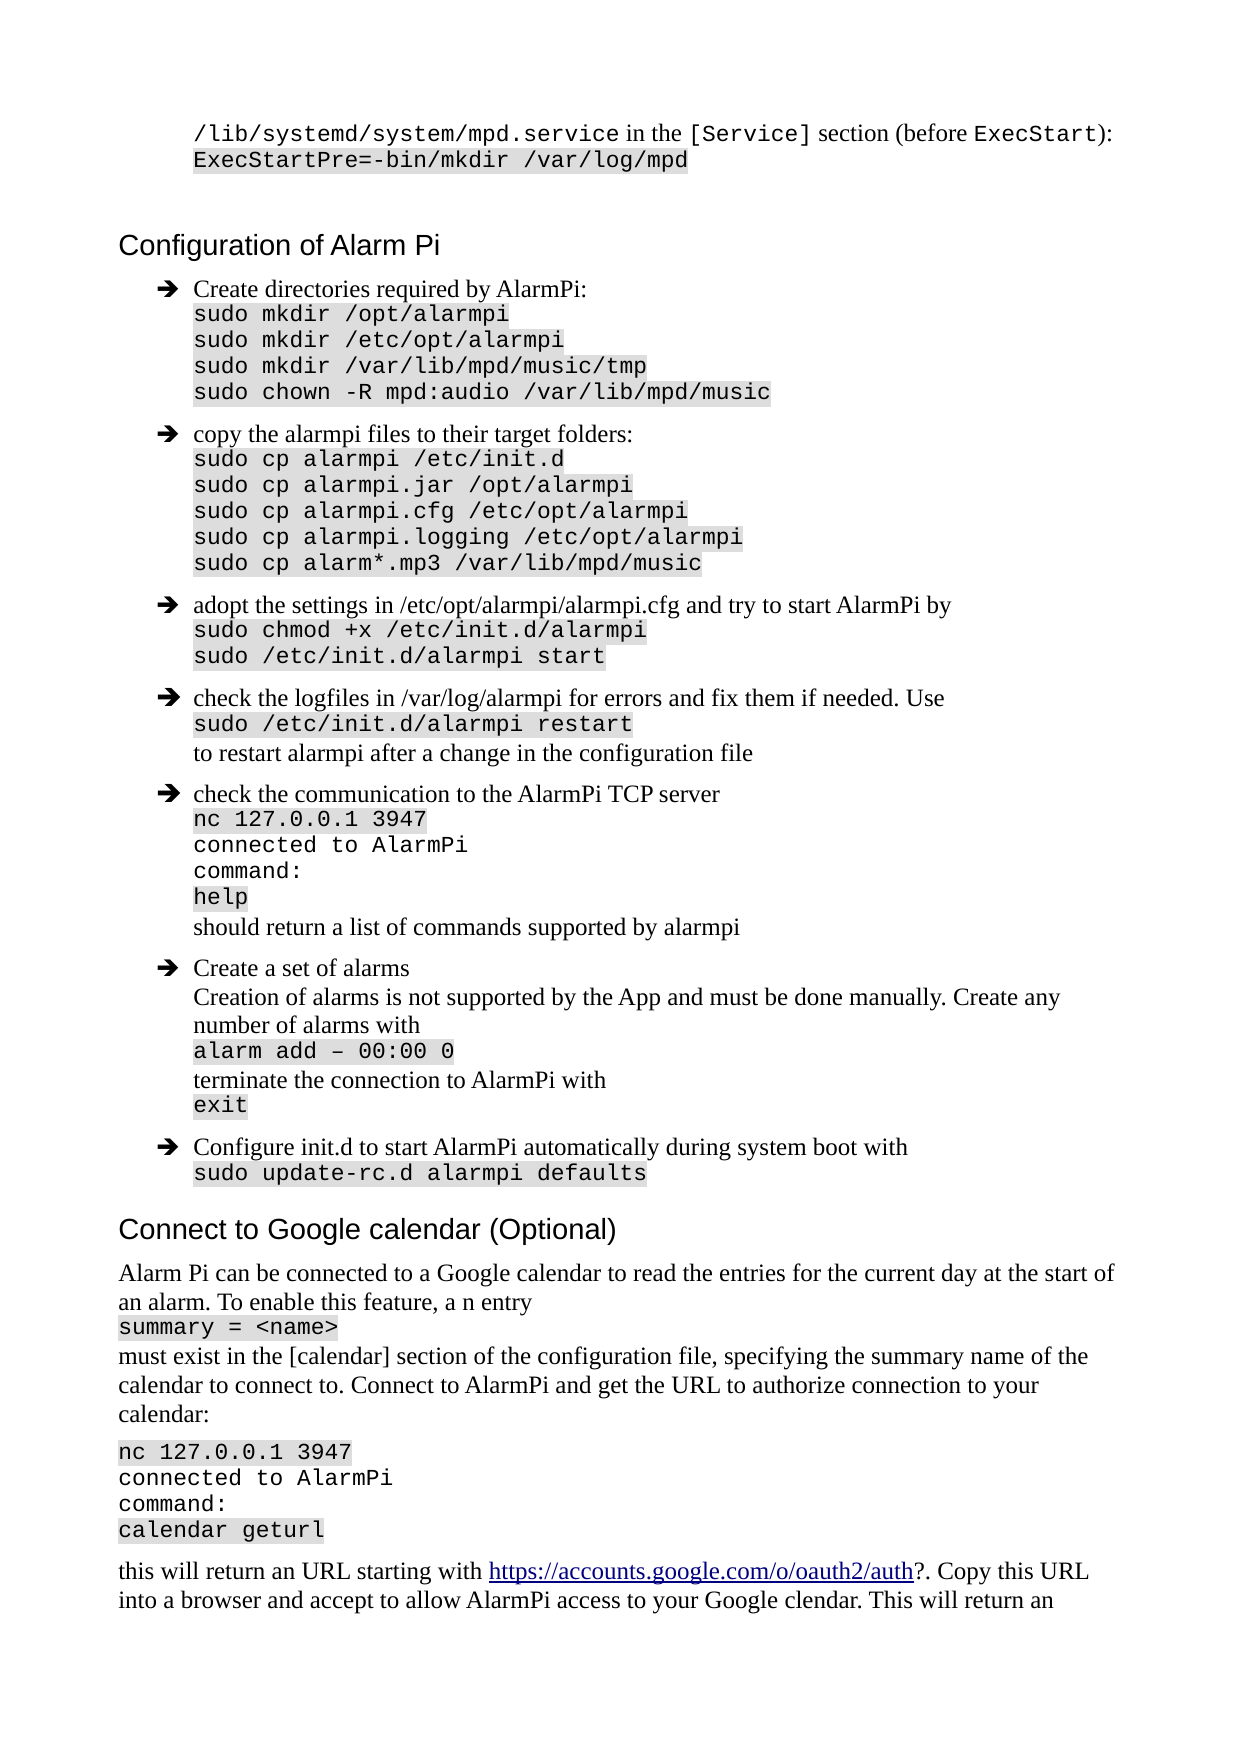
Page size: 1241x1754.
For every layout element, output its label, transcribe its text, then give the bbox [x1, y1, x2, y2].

list copy the alarmpi files to their target folders: sudo cp alarmpi /etc/init.d sudo cp alarmpi.jar /opt/alarmpi sudo cp alarmpi.cfg /etc/opt/alarmpi sudo cp alarmpi.logging /etc/opt/alarmpi sudo cp alarm*.mp3 /var/lib/mpd/music [156, 419, 1122, 577]
text this will return an URL starting with https://accounts.google.com/o/oauth2/auth?. Copy this URL into a browser and accept to allow AlarmPi access to your Google clendar. This will return an [118, 1556, 1122, 1614]
text nc 127.0.0.1 3947 connected to AlarmPi command: calendar geturl [118, 1440, 1122, 1544]
subtitle Configuration of Alarm Pi [118, 228, 1122, 262]
list Create a set of alarms Creation of alarms is not supported by the App and must be done manually. Create any number of alarms with alarm add – 00:00 0 terminate the connection to AlarmPi with exit [156, 953, 1122, 1120]
list adopt the settings in /etc/opt/alarmpi/alarmpi.cfg and try to start AlarmPi by sudo chmod +x /etc/init.d/alarmpi sudo /etc/init.d/alarmpi start [156, 590, 1122, 671]
list check the communication to the AlarmPi TCP server nc 127.0.0.1 3947 connected to AlarmPi command: help should return a list of commands supported by alarmpi [156, 779, 1122, 940]
text Alarm Pi can be connected to a Google calendar to read the entries for the current day at the start of an alarm. To enable this feature, a n entry summary = <name> must exist in the [calendar] section of the configuration file, specifying the summary name of the calendar to connect to. Connect to AlarmPi and get the URL to authorize connection to your calendar: [118, 1258, 1122, 1428]
list check the logfiles in /var/log/alarmpi for errors and fix them if needed. Use sudo /etc/init.d/alarmpi restart to restart alarmpi after a change in the configuration file [156, 683, 1122, 767]
list /lib/systemd/system/mpd.service in the [Service] section (before ExecStart): ExecStartPre=-bin/mkdir /var/log/mpd [156, 118, 1122, 203]
subtitle Connect to Google calendar (Optional) [118, 1212, 1122, 1245]
list Create directories required by AlarmPi: sudo mkdir /opt/alarmpi sudo mkdir /etc/opt/alarmpi sudo mkdir /var/lib/mpd/music/tmp sudo chown -R mpd:audio /var/lib/mpd/music [156, 274, 1122, 407]
list Configure init.d to start AlarmPi automatically during system boot with sudo update-rc.d alarmpi defaults [156, 1132, 1122, 1187]
